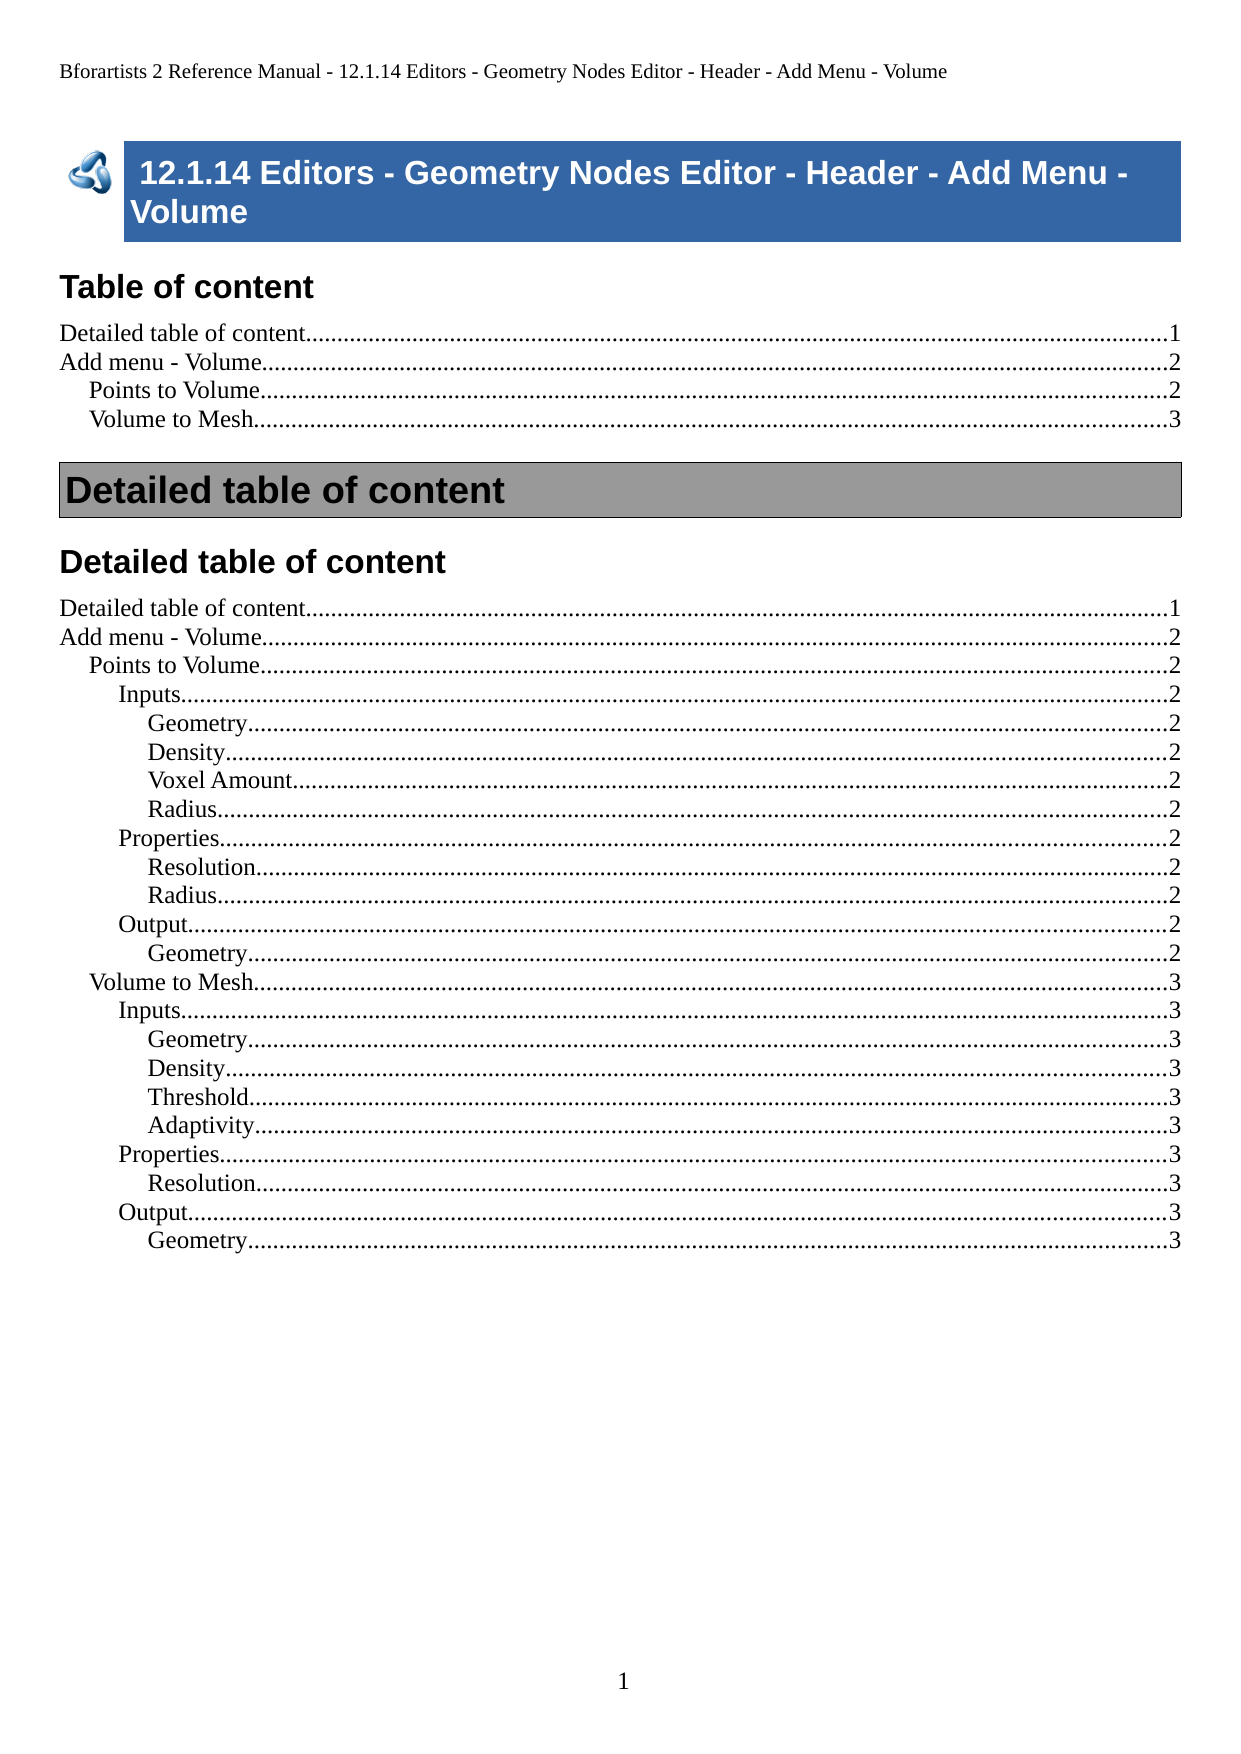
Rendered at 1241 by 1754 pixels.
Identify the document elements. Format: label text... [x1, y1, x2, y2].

text Output 2 [118, 909, 1181, 938]
text Detailed table of content 1 [59, 318, 1181, 347]
subtitle Detailed table of content [59, 542, 1181, 580]
text Density 2 [147, 737, 1181, 765]
text Points to Volume 2 [88, 375, 1181, 404]
text Threshold 3 [147, 1082, 1181, 1110]
text Geometry 3 [147, 1225, 1181, 1254]
text Radius 2 [147, 794, 1181, 823]
text Volume to Mesh 3 [88, 404, 1181, 433]
text Density 3 [147, 1053, 1181, 1082]
text Properties 2 [118, 823, 1181, 852]
text Voxel Amount 2 [147, 765, 1181, 794]
text Geometry 3 [147, 1024, 1181, 1053]
text Inputs 3 [118, 995, 1181, 1024]
picture [65, 147, 114, 197]
table_header Detailed table of content [60, 463, 1181, 517]
text Geometry 2 [147, 708, 1181, 737]
subtitle Table of content [59, 267, 1181, 305]
text Radius 2 [147, 880, 1181, 909]
text Add menu - Volume 2 [59, 622, 1181, 650]
text Points to Volume 2 [88, 650, 1181, 679]
table_header 12.1.14 Editors - Geometry Nodes Editor - Header - Add Menu - Volume [124, 141, 1181, 242]
text Adaptivity 3 [147, 1110, 1181, 1139]
text Output 3 [118, 1197, 1181, 1225]
text Inputs 2 [118, 679, 1181, 708]
text Detailed table of content 1 [59, 593, 1181, 622]
text Volume to Mesh 3 [88, 967, 1181, 995]
text Resolution 3 [147, 1168, 1181, 1197]
text Properties 3 [118, 1139, 1181, 1168]
text Add menu - Volume 2 [59, 347, 1181, 375]
text Geometry 2 [147, 938, 1181, 967]
text Resolution 2 [147, 852, 1181, 880]
table_header [59, 141, 124, 242]
